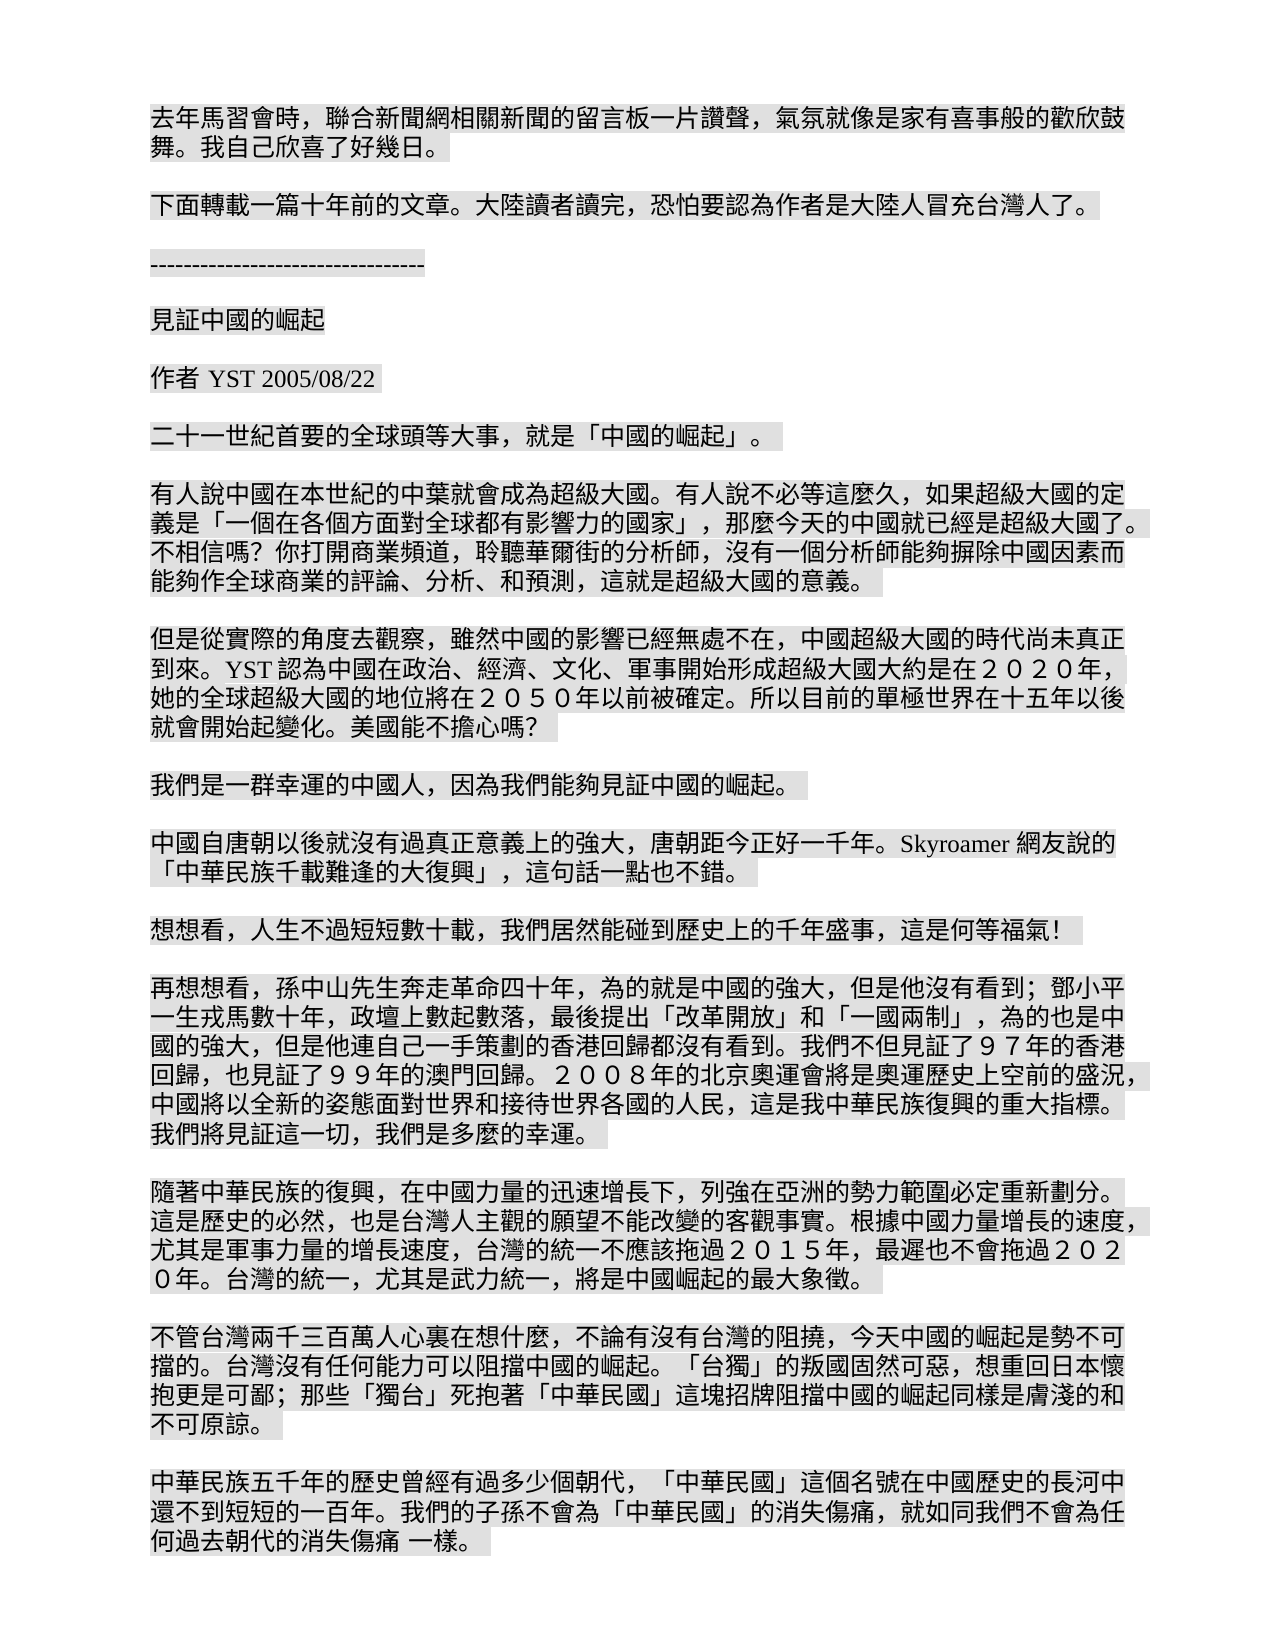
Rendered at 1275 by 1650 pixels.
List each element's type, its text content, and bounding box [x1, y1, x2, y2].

text 其實，在台灣有統一想法的人，並不像大陸人想像的那麼稀少。 去年馬習會時，聯合新聞網相關新聞的留言板一片讚聲，氣氛就像是家有喜事般的歡欣鼓舞。我自己欣喜了好幾日。 下面轉載一篇十年前的文章。大陸讀者讀完，恐怕要認為作者是大陸人冒充台灣人了。 --------------------------------- 見証中國的崛起 作者 YST 2005/08/22 二十一世紀首要的全球頭等大事，就是「中國的崛起」。 有人說中國在本世紀的中葉就會成為超級大國。有人說不必等這麼久，如果超級大國的定義是「一個在各個方面對全球都有影響力的國家」，那麼今天的中國就已經是超級大國了。不相信嗎？你打開商業頻道，聆聽華爾街的分析師，沒有一個分析師能夠摒除中國因素而能夠作全球商業的評論、分析、和預測，這就是超級大國的意義。 但是從實際的角度去觀察，雖然中國的影響已經無處不在，中國超級大國的時代尚未真正到來。YST認為中國在政治、經濟、文化、軍事開始形成超級大國大約是在２０２０年，她的全球超級大國的地位將在２０５０年以前被確定。所以目前的單極世界在十五年以後就會開始起變化。美國能不擔心嗎？ 我們是一群幸運的中國人，因為我們能夠見証中國的崛起。 中國自唐朝以後就沒有過真正意義上的強大，唐朝距今正好一千年。Skyroamer 網友說的「中華民族千載難逢的大復興」，這句話一點也不錯。 想想看，人生不過短短數十載，我們居然能碰到歷史上的千年盛事，這是何等福氣！ 再想想看，孫中山先生奔走革命四十年，為的就是中國的強大，但是他沒有看到；鄧小平一生戎馬數十年，政壇上數起數落，最後提出「改革開放」和「一國兩制」，為的也是中國的強大，但是他連自己一手策劃的香港回歸都沒有看到。我們不但見証了９７年的香港回歸，也見証了９９年的澳門回歸。２００８年的北京奧運會將是奧運歷史上空前的盛況，中國將以全新的姿態面對世界和接待世界各國的人民，這是我中華民族復興的重大指標。我們將見証這一切，我們是多麼的幸運。 隨著中華民族的復興，在中國力量的迅速增長下，列強在亞洲的勢力範圍必定重新劃分。這是歷史的必然，也是台灣人主觀的願望不能改變的客觀事實。根據中國力量增長的速度，尤其是軍事力量的增長速度，台灣的統一不應該拖過２０１５年，最遲也不會拖過２０２０年。台灣的統一，尤其是武力統一，將是中國崛起的最大象徵。 不管台灣兩千三百萬人心裏在想什麼，不論有沒有台灣的阻撓，今天中國的崛起是勢不可擋的。台灣沒有任何能力可以阻擋中國的崛起。「台獨」的叛國固然可惡，想重回日本懷抱更是可鄙；那些「獨台」死抱著「中華民國」這塊招牌阻擋中國的崛起同樣是膚淺的和不可原諒。 中華民族五千年的歷史曾經有過多少個朝代，「中華民國」這個名號在中國歷史的長河中還不到短短的一百年。我們的子孫不會為「中華民國」的消失傷痛，就如同我們不會為任何過去朝代的消失傷痛 一樣。 「中華民國」不過是中國歷史中一個短暫的符號。遠比這個符號重要的是，在五千年歷史的長河中，中華民族沒有中斷，而且在二十一世紀大放光芒。沈寂了一千年後，中華民族終於恢復了我漢唐的雄風。 在世界的大舞台上，「台獨」與「獨台」都是微不足道、被外國勢力擺布的小角色。他們不過是中華民族發展途中路上的小石子，不是被中華巨人前進的腳步踢開，就是被中華轉動的巨輪壓碎。台灣任何未來的領導人，不論他是姓馬、姓呂、姓謝、姓蘇、還是姓游，下場都不會超過鄭克塽，或者南越的阮文紹。 今天唯一能夠阻擋中國崛起的，是「中美全面核子戰爭」。我不知道這是不是台獨份子和獨台份子所盼望的。 不要說是一、兩場局部的戰爭，即使是一場全面性的戰爭也不能阻止中國的崛起，只不過延遲罷了。五千年來，中國經歷了多少戰亂，每次都出現能人異士、英雄豪傑為我中華民族開創了新的局面。 但是在科技的演變下，今天的時代和以往不同了，一場全面的核子戰爭可以毀掉屹立五千年的中國和中華民族，這是不可否認、也不可忽視的。所以在談論「中華民族的復興」這個題目的時候，不可避免地，我們要談論中共的核子武器與核武政策。 軍事，尤其是中共的核子武器與核武政策，將是YST討論的下一個題目。它是中國崛起和中華民族復興的基本保障。 見証中國的崛起 - YST2000 的網誌 - udn部落格 http://blog.udn.com/YST2000/48333#ixzz47BxXzr3H [150, 75, 1125, 1556]
